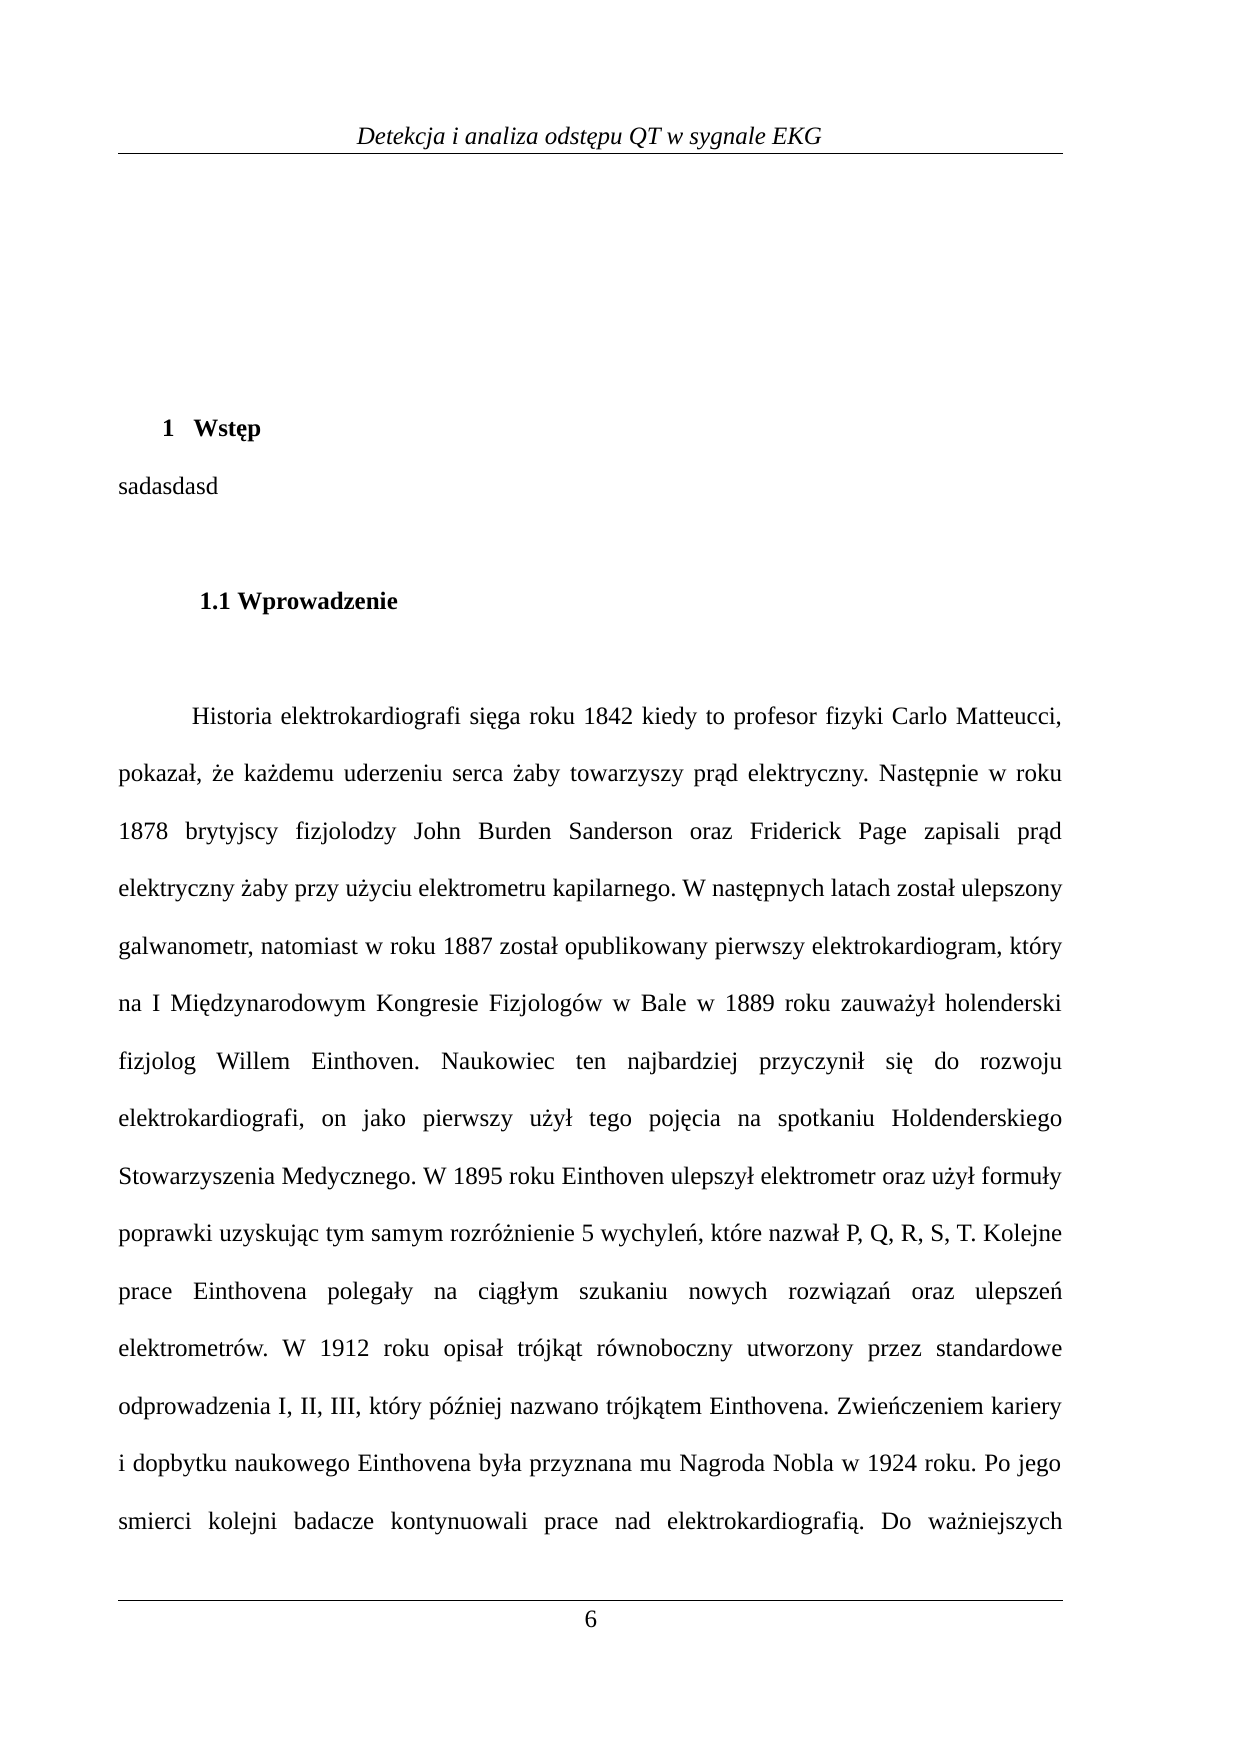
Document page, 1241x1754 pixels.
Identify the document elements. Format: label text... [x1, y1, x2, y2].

text sadasdasd [118, 456, 1063, 499]
list Wstęp [156, 397, 1063, 442]
list Wprowadzenie [193, 571, 1063, 614]
text Historia elektrokardiografi sięga roku 1842 kiedy to profesor fizyki Carlo Matteucci, pokazał, że każdemu uderzeniu serca żaby towarzyszy prąd elektryczny. Następnie w roku 1878 brytyjscy fizjolodzy John Burden Sanderson oraz Friderick Page zapisali prąd elektryczny żaby przy użyciu elektrometru kapilarnego. W następnych latach został ulepszony galwanometr, natomiast w roku 1887 został opublikowany pierwszy elektrokardiogram, który na I Międzynarodowym Kongresie Fizjologów w Bale w 1889 roku zauważył holenderski fizjolog Willem Einthoven. Naukowiec ten najbardziej przyczynił się do rozwoju elektrokardiografi, on jako pierwszy użył tego pojęcia na spotkaniu Holdenderskiego Stowarzyszenia Medycznego. W 1895 roku Einthoven ulepszył elektrometr oraz użył formuły poprawki uzyskując tym samym rozróżnienie 5 wychyleń, które nazwał P, Q, R, S, T. Kolejne prace Einthovena polegały na ciągłym szukaniu nowych rozwiązań oraz ulepszeń elektrometrów. W 1912 roku opisał trójkąt równoboczny utworzony przez standardowe odprowadzenia I, II, III, który później nazwano trójkątem Einthovena. Zwieńczeniem kariery i dopbytku naukowego Einthovena była przyznana mu Nagroda Nobla w 1924 roku. Po jego smierci kolejni badacze kontynuowali prace nad elektrokardiografią. Do ważniejszych [118, 686, 1063, 1534]
